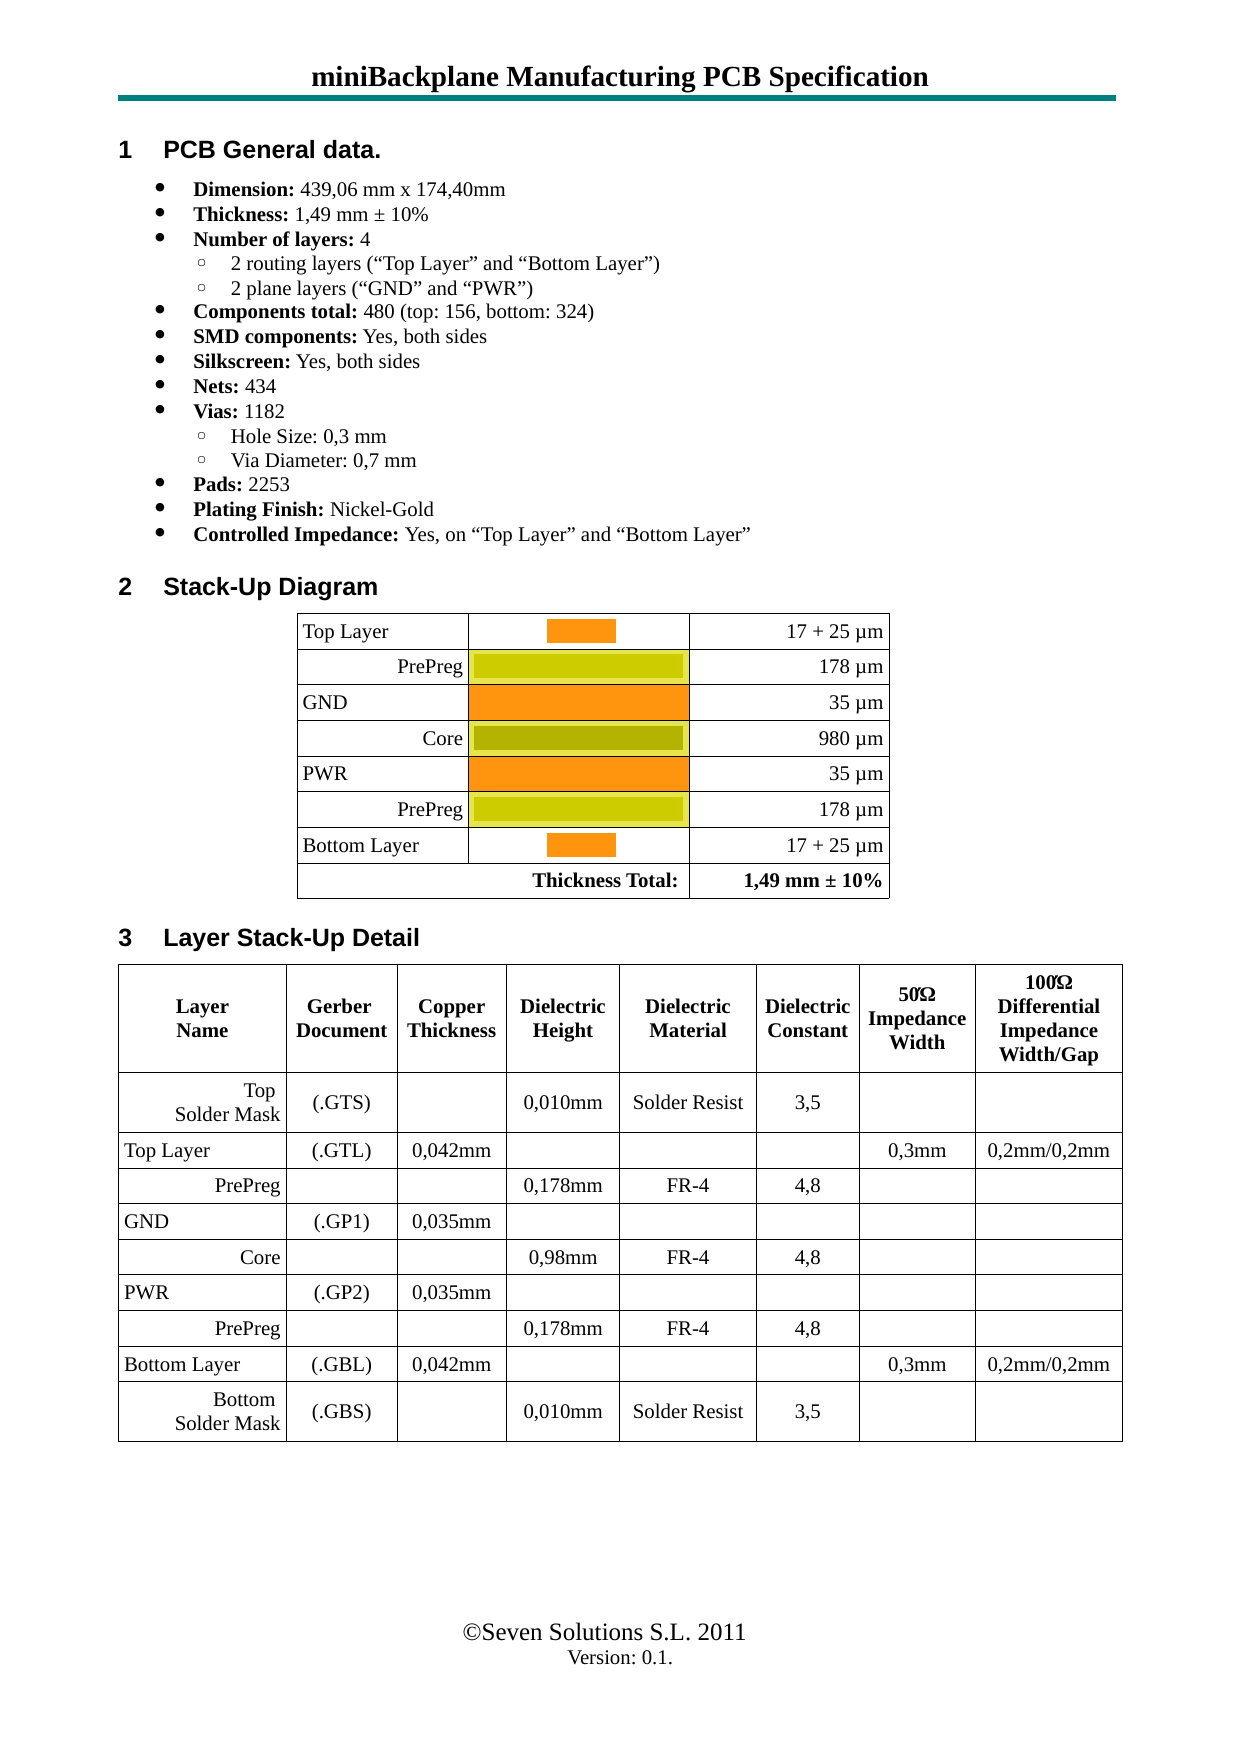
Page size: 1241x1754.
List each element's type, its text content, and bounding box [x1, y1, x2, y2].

table_cell PrePreg [119, 1311, 286, 1346]
list Pads: 2253 [156, 472, 1122, 497]
table_cell [398, 1311, 506, 1346]
table_cell 0,2mm/0,2mm [976, 1133, 1122, 1167]
table_header 50Ώ Impedance Width [860, 965, 975, 1072]
table_header Dielectric Material [620, 965, 756, 1072]
list Vias: 1182 [156, 399, 1122, 424]
subtitle Layer Stack-Up Detail [118, 923, 1122, 952]
table_cell 0,3mm [860, 1347, 975, 1381]
table_cell 980 µm [690, 721, 889, 756]
list Dimension: 439,06 mm x 174,40mm [156, 177, 1122, 202]
table_cell GND [119, 1204, 286, 1239]
table_cell Solder Resist [620, 1073, 756, 1132]
list Controlled Impedance: Yes, on “Top Layer” and “Bottom Layer” [156, 522, 1122, 547]
table_cell FR-4 [620, 1169, 756, 1203]
table_cell [469, 721, 689, 756]
table_cell 0,178mm [507, 1311, 619, 1346]
table_cell [976, 1073, 1122, 1132]
table_cell [507, 1347, 619, 1381]
table_cell Top Layer [119, 1133, 286, 1167]
table_cell PWR [298, 757, 468, 791]
list Hole Size: 0,3 mm [193, 424, 1122, 448]
table_cell 17 + 25 µm [690, 828, 889, 862]
table_cell [757, 1347, 859, 1381]
table_cell 35 µm [690, 685, 889, 720]
table_cell 4,8 [757, 1311, 859, 1346]
table_cell FR-4 [620, 1240, 756, 1274]
table_cell Bottom Layer [298, 828, 468, 862]
table_cell 0,042mm [398, 1347, 506, 1381]
table_cell [976, 1169, 1122, 1203]
table_cell [620, 1347, 756, 1381]
table_header [621, 614, 689, 649]
table_header [469, 614, 541, 649]
table_cell [398, 1073, 506, 1132]
table_header Copper Thickness [398, 965, 506, 1072]
table_cell PrePreg [298, 650, 468, 684]
table_cell [469, 792, 689, 827]
table_header Gerber Document [287, 965, 397, 1072]
table_cell [507, 1275, 619, 1310]
subtitle PCB General data. [118, 136, 1122, 164]
table_cell (.GP2) [287, 1275, 397, 1310]
table_cell [398, 1382, 506, 1441]
table_cell 3,5 [757, 1382, 859, 1441]
table_cell PrePreg [298, 792, 468, 827]
table_cell [287, 1311, 397, 1346]
table_cell [287, 1240, 397, 1274]
table_cell [398, 1169, 506, 1203]
table_cell [860, 1073, 975, 1132]
table_cell PrePreg [119, 1169, 286, 1203]
list Plating Finish: Nickel-Gold [156, 497, 1122, 522]
list Components total: 480 (top: 156, bottom: 324) [156, 299, 1122, 324]
table_cell [507, 1204, 619, 1239]
table_cell 0,035mm [398, 1275, 506, 1310]
table_cell 4,8 [757, 1169, 859, 1203]
table_cell [976, 1382, 1122, 1441]
list SMD components: Yes, both sides [156, 324, 1122, 349]
table_cell [976, 1240, 1122, 1274]
table_cell 0,010mm [507, 1073, 619, 1132]
table_cell [860, 1204, 975, 1239]
table_cell [621, 828, 689, 862]
table_header 100Ώ Differential Impedance Width/Gap [976, 965, 1122, 1072]
table_cell Solder Resist [620, 1382, 756, 1441]
table_cell [976, 1275, 1122, 1310]
table_cell [620, 1133, 756, 1167]
table_cell PWR [119, 1275, 286, 1310]
table_header [541, 614, 621, 649]
subtitle Stack-Up Diagram [118, 572, 1122, 601]
table_cell Top Solder Mask [119, 1073, 286, 1132]
table_cell Core [298, 721, 468, 756]
table_cell [860, 1382, 975, 1441]
table_cell FR-4 [620, 1311, 756, 1346]
table_cell [757, 1204, 859, 1239]
table_header Layer Name [119, 965, 286, 1072]
table_header 17 + 25 µm [690, 614, 889, 649]
table_cell [469, 757, 689, 791]
table_cell (.GBL) [287, 1347, 397, 1381]
list Via Diameter: 0,7 mm [193, 448, 1122, 472]
list Nets: 434 [156, 374, 1122, 399]
table_cell Thickness Total: [298, 864, 689, 898]
table_cell [860, 1240, 975, 1274]
table_cell 1,49 mm ± 10% [690, 864, 889, 898]
table_cell [976, 1204, 1122, 1239]
table_cell [860, 1275, 975, 1310]
table_cell (.GTL) [287, 1133, 397, 1167]
list Silkscreen: Yes, both sides [156, 349, 1122, 374]
table_cell [620, 1275, 756, 1310]
list Thickness: 1,49 mm ± 10% [156, 202, 1122, 226]
table_cell 0,178mm [507, 1169, 619, 1203]
table_cell [976, 1311, 1122, 1346]
table_cell 0,010mm [507, 1382, 619, 1441]
table_cell 0,042mm [398, 1133, 506, 1167]
table_cell [620, 1204, 756, 1239]
table_cell [469, 650, 689, 684]
table_cell 178 µm [690, 650, 889, 684]
table_cell Bottom Solder Mask [119, 1382, 286, 1441]
table_header Dielectric Constant [757, 965, 859, 1072]
table_cell [541, 828, 621, 862]
table_cell (.GP1) [287, 1204, 397, 1239]
table_cell [469, 828, 541, 862]
table_header Top Layer [298, 614, 468, 649]
table_cell 0,98mm [507, 1240, 619, 1274]
table_cell Core [119, 1240, 286, 1274]
table_cell [398, 1240, 506, 1274]
table_cell [287, 1169, 397, 1203]
table_cell Bottom Layer [119, 1347, 286, 1381]
table_cell [860, 1311, 975, 1346]
table_cell 35 µm [690, 757, 889, 791]
table_cell [507, 1133, 619, 1167]
table_cell 0,035mm [398, 1204, 506, 1239]
table_cell 178 µm [690, 792, 889, 827]
table_cell 0,2mm/0,2mm [976, 1347, 1122, 1381]
table_cell [757, 1275, 859, 1310]
table_cell GND [298, 685, 468, 720]
list Number of layers: 4 [156, 226, 1122, 251]
list 2 routing layers (“Top Layer” and “Bottom Layer”) [193, 251, 1122, 275]
table_cell 4,8 [757, 1240, 859, 1274]
table_cell [860, 1169, 975, 1203]
table_cell [469, 685, 689, 720]
table_cell 0,3mm [860, 1133, 975, 1167]
table_cell [757, 1133, 859, 1167]
list 2 plane layers (“GND” and “PWR”) [193, 275, 1122, 299]
table_cell 3,5 [757, 1073, 859, 1132]
table_cell (.GBS) [287, 1382, 397, 1441]
table_header Dielectric Height [507, 965, 619, 1072]
table_cell (.GTS) [287, 1073, 397, 1132]
